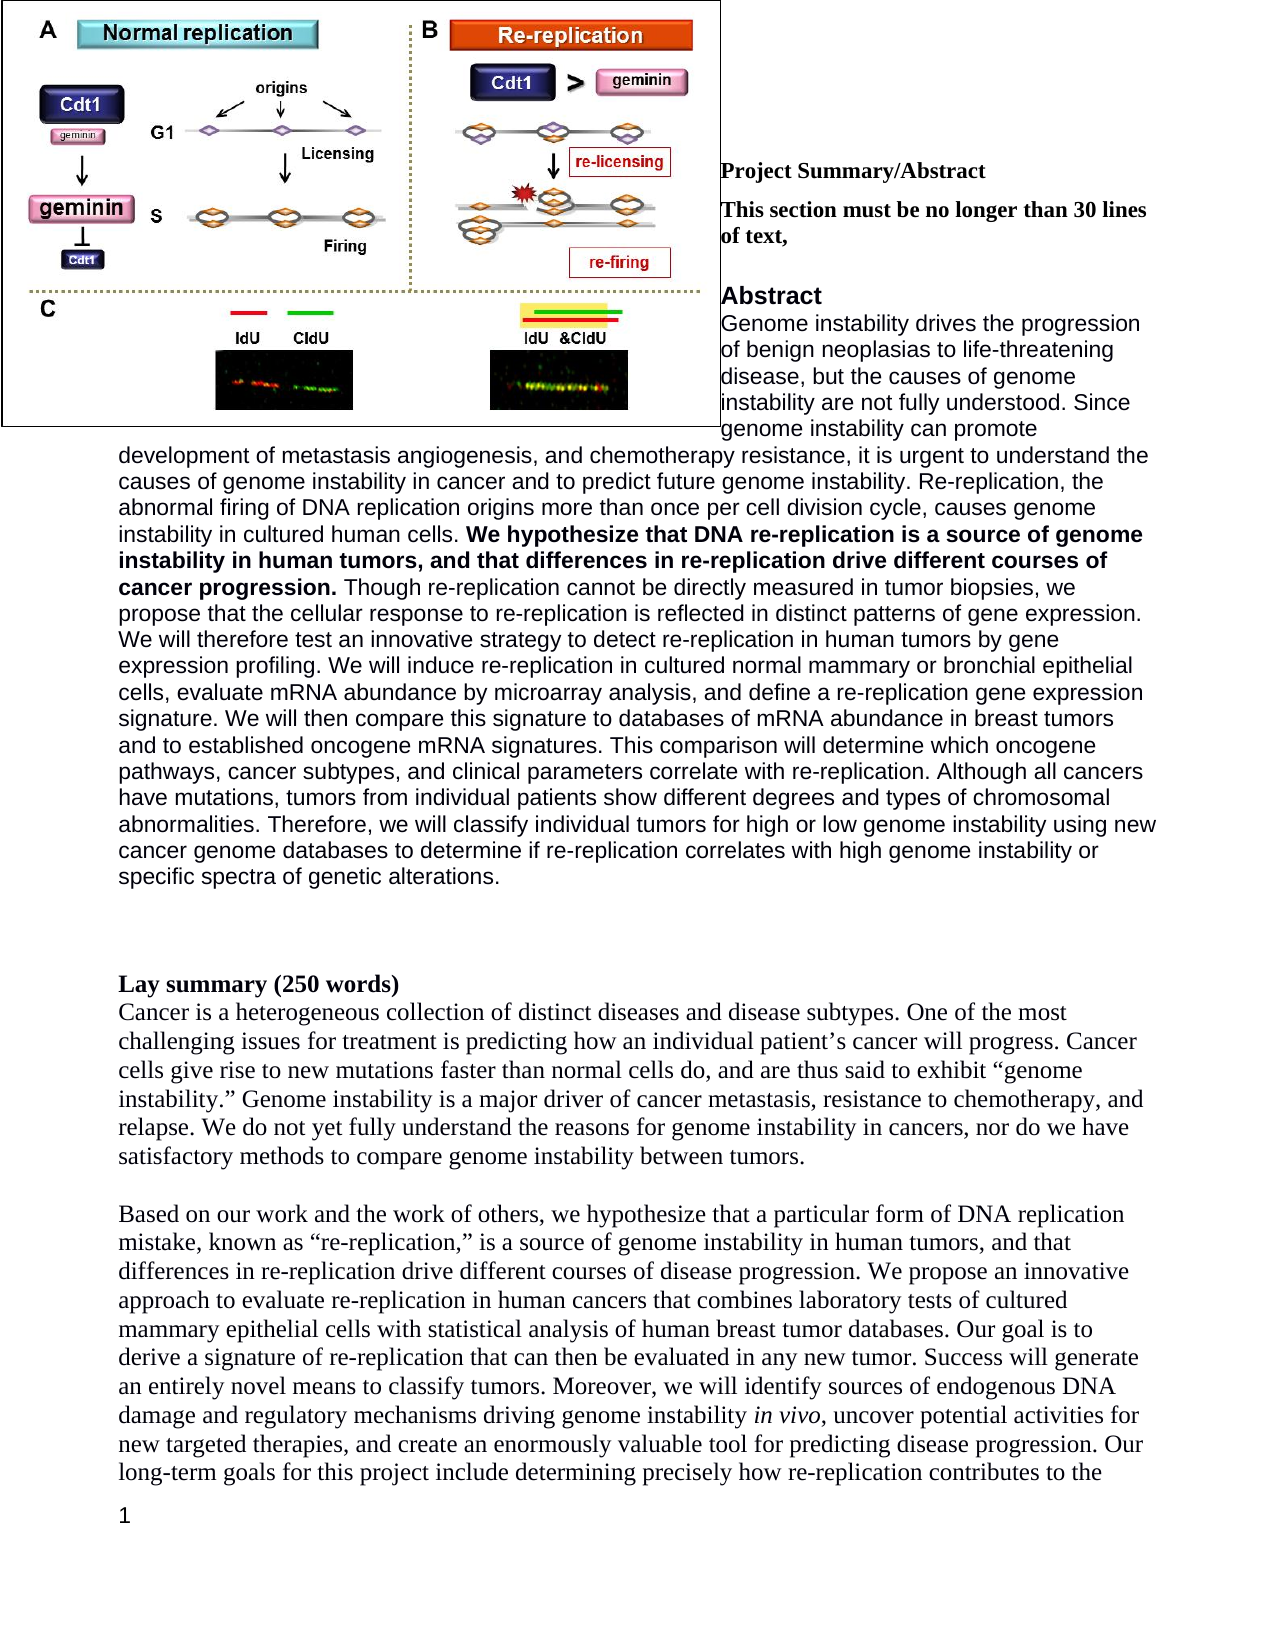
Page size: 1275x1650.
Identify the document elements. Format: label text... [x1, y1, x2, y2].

subtitle This section must be no longer than 30 lines of text, [721, 196, 1157, 248]
text Genome instability drives the progression of benign neoplasias to life-threatening disease, but the causes of genome instability are not fully understood. Since genome instability can promote development of metastasis angiogenesis, and chemotherapy resistance, it is urgent to understand the causes of genome instability in cancer and to predict future genome instability. Re-replication, the abnormal firing of DNA replication origins more than once per cell division cycle, causes genome instability in cultured human cells. We hypothesize that DNA re-replication is a source of genome instability in human tumors, and that differences in re-replication drive different courses of cancer progression. Though re-replication cannot be directly measured in tumor biopsies, we propose that the cellular response to re-replication is reflected in distinct patterns of gene expression. We will therefore test an innovative strategy to detect re-replication in human tumors by gene expression profiling. We will induce re-replication in cultured normal mammary or bronchial epithelial cells, evaluate mRNA abundance by microarray analysis, and define a re-replication gene expression signature. We will then compare this signature to databases of mRNA abundance in breast tumors and to established oncogene mRNA signatures. This comparison will determine which oncogene pathways, cancer subtypes, and clinical parameters correlate with re-replication. Although all cancers have mutations, tumors from individual patients show different degrees and types of chromosomal abnormalities. Therefore, we will classify individual tumors for high or low genome instability using new cancer genome databases to determine if re-replication correlates with high genome instability or specific spectra of genetic alterations. [118, 310, 1157, 890]
subtitle Project Summary/Abstract [721, 157, 1157, 183]
text Lay summary (250 words) [118, 969, 1157, 997]
text Cancer is a heterogeneous collection of distinct diseases and disease subtypes. One of the most challenging issues for treatment is predicting how an individual patient’s cancer will progress. Cancer cells give rise to new mutations faster than normal cells do, and are thus said to exhibit “genome instability.” Genome instability is a major driver of cancer metastasis, resistance to chemotherapy, and relapse. We do not yet fully understand the reasons for genome instability in cancers, nor do we have satisfactory methods to compare genome instability between tumors. [118, 997, 1157, 1170]
picture [1, 0, 721, 427]
text Based on our work and the work of others, we hypothesize that a particular form of DNA replication mistake, known as “re-replication,” is a source of genome instability in human tumors, and that differences in re-replication drive different courses of disease progression. We propose an innovative approach to evaluate re-replication in human cancers that combines laboratory tests of cultured mammary epithelial cells with statistical analysis of human breast tumor databases. Our goal is to derive a signature of re-replication that can then be evaluated in any new tumor. Success will generate an entirely novel means to classify tumors. Moreover, we will identify sources of endogenous DNA damage and regulatory mechanisms driving genome instability in vivo, uncover potential activities for new targeted therapies, and create an enormously valuable tool for predicting disease progression. Our long-term goals for this project include determining precisely how re-replication contributes to the [118, 1199, 1157, 1486]
text Abstract [721, 281, 1157, 310]
